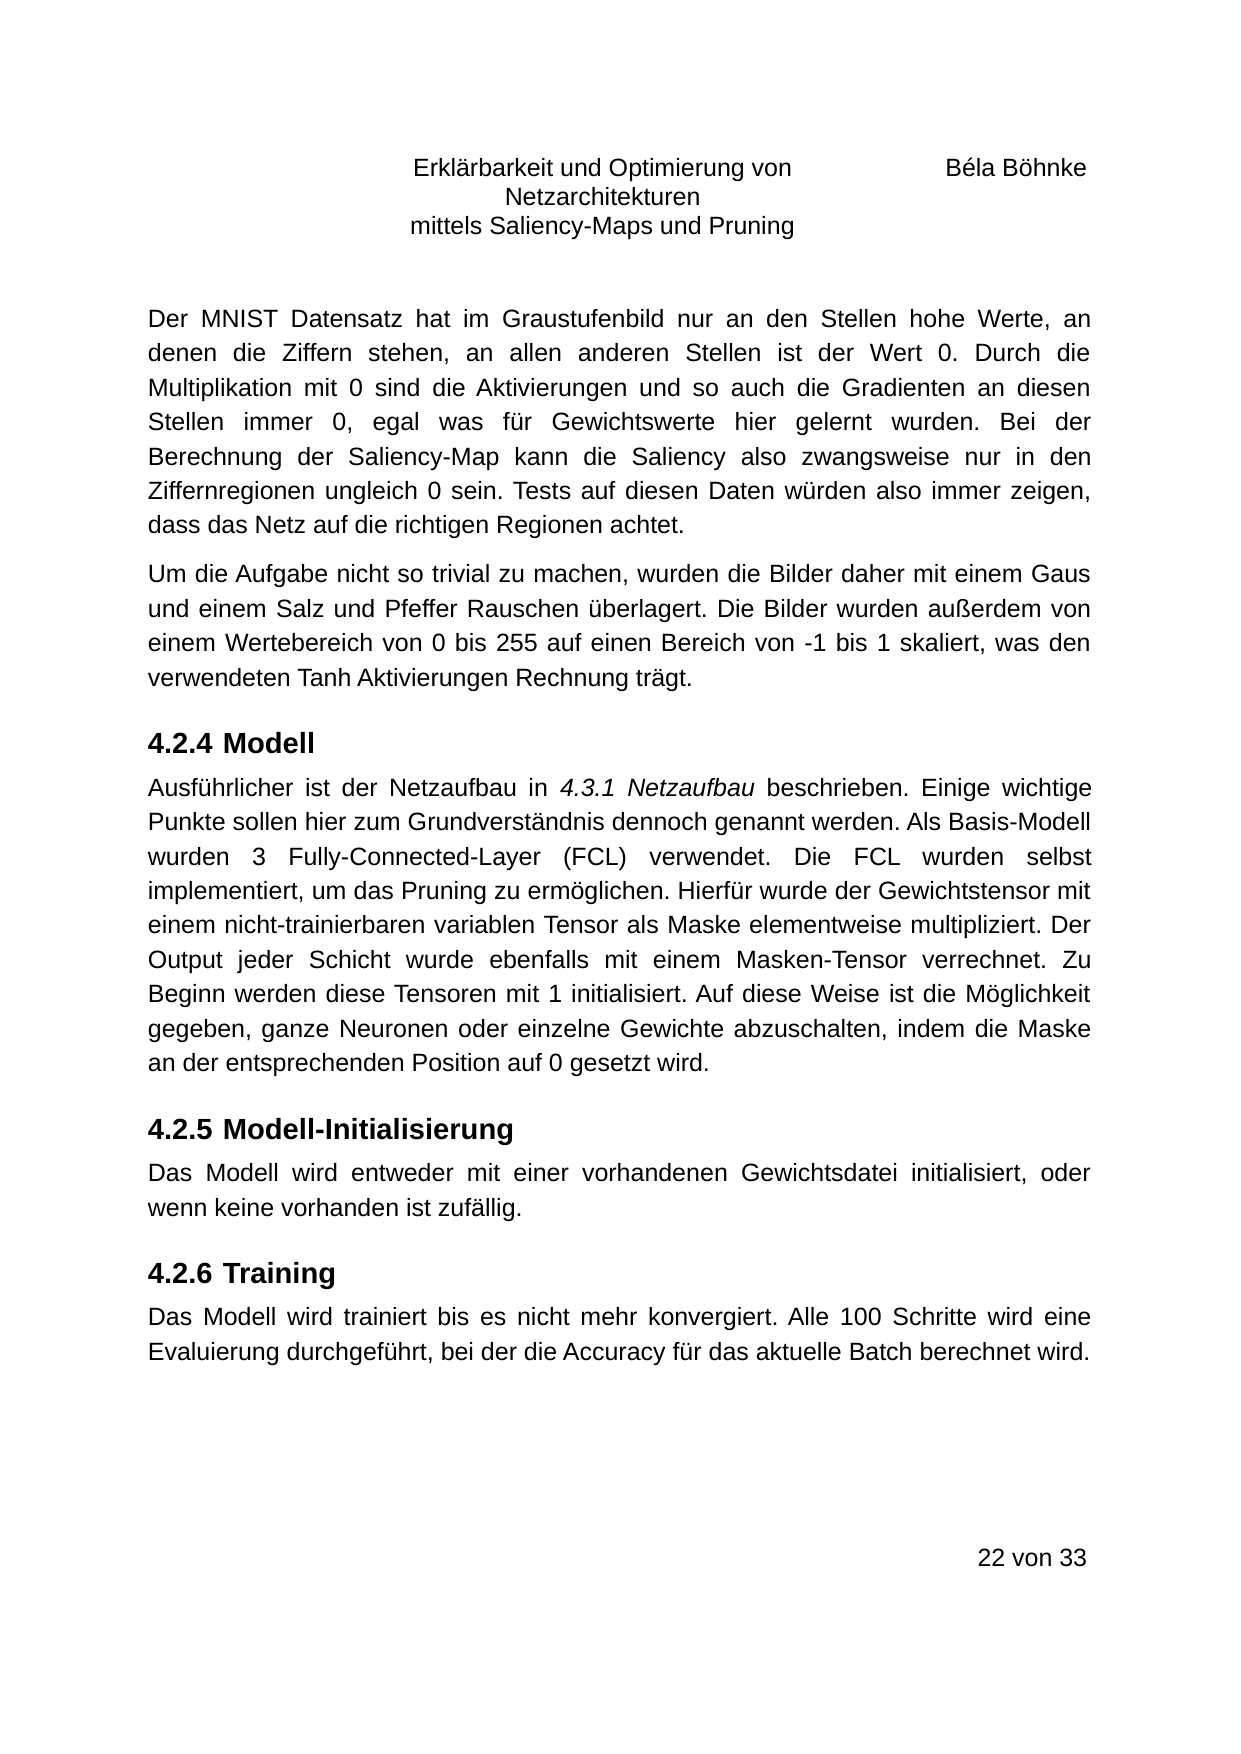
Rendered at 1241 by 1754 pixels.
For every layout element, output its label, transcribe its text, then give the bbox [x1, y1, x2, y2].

subtitle Modell [148, 727, 1093, 760]
text Das Modell wird trainiert bis es nicht mehr konvergiert. Alle 100 Schritte wird eine Evaluierung durchgeführt, bei der die Accuracy für das aktuelle Batch berechnet wird. [148, 1302, 1093, 1366]
subtitle Training [148, 1256, 1093, 1290]
text Um die Aufgabe nicht so trivial zu machen, wurden die Bilder daher mit einem Gaus und einem Salz und Pfeffer Rauschen überlagert. Die Bilder wurden außerdem von einem Wertebereich von 0 bis 255 auf einen Bereich von -1 bis 1 skaliert, was den verwendeten Tanh Aktivierungen Rechnung trägt. [148, 559, 1093, 692]
text Das Modell wird entweder mit einer vorhandenen Gewichtsdatei initialisiert, oder wenn keine vorhanden ist zufällig. [148, 1158, 1093, 1221]
subtitle Modell-Initialisierung [148, 1112, 1093, 1146]
text Der MNIST Datensatz hat im Graustufenbild nur an den Stellen hohe Werte, an denen die Ziffern stehen, an allen anderen Stellen ist der Wert 0. Durch die Multiplikation mit 0 sind die Aktivierungen und so auch die Gradienten an diesen Stellen immer 0, egal was für Gewichtswerte hier gelernt wurden. Bei der Berechnung der Saliency-Map kann die Saliency also zwangsweise nur in den Ziffernregionen ungleich 0 sein. Tests auf diesen Daten würden also immer zeigen, dass das Netz auf die richtigen Regionen achtet. [148, 303, 1093, 539]
text Ausführlicher ist der Netzaufbau in 4.3.1 Netzaufbau beschrieben. Einige wichtige Punkte sollen hier zum Grundverständnis dennoch genannt werden. Als Basis-Modell wurden 3 Fully-Connected-Layer (FCL) verwendet. Die FCL wurden selbst implementiert, um das Pruning zu ermöglichen. Hierfür wurde der Gewichtstensor mit einem nicht-trainierbaren variablen Tensor als Maske elementweise multipliziert. Der Output jeder Schicht wurde ebenfalls mit einem Masken-Tensor verrechnet. Zu Beginn werden diese Tensoren mit 1 initialisiert. Auf diese Weise ist die Möglichkeit gegeben, ganze Neuronen oder einzelne Gewichte abzuschalten, indem die Maske an der entsprechenden Position auf 0 gesetzt wird. [148, 773, 1093, 1077]
